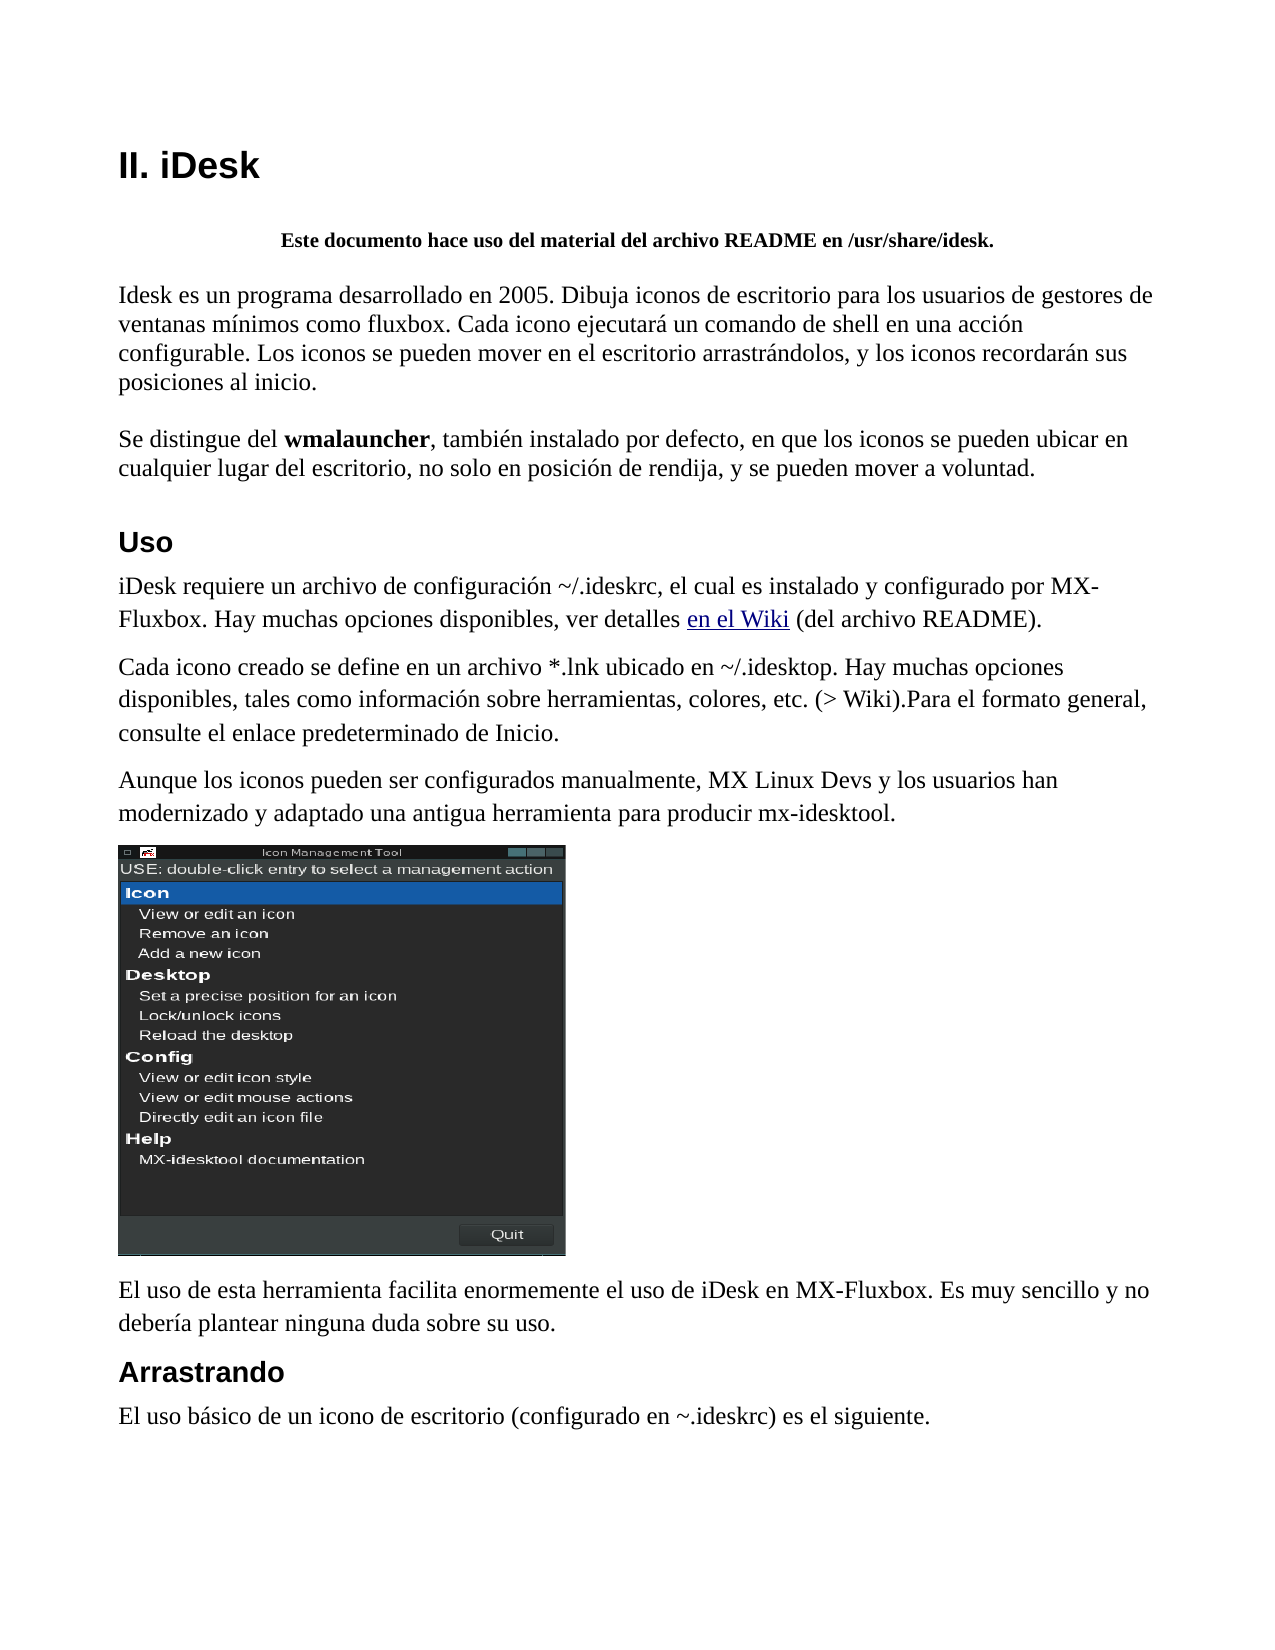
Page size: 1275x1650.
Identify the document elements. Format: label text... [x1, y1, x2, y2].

picture [118, 845, 566, 1256]
text Aunque los iconos pueden ser configurados manualmente, MX Linux Devs y los usuarios han modernizado y adaptado una antigua herramienta para producir mx-idesktool. [118, 765, 1157, 827]
text Se distingue del wmalauncher, también instalado por defecto, en que los iconos se pueden ubicar en cualquier lugar del escritorio, no solo en posición de rendija, y se pueden mover a voluntad. [118, 424, 1157, 482]
text Cada icono creado se define en un archivo *.lnk ubicado en ~/.idesktop. Hay muchas opciones disponibles, tales como información sobre herramientas, colores, etc. (> Wiki).Para el formato general, consulte el enlace predeterminado de Inicio. [118, 652, 1157, 746]
text El uso básico de un icono de escritorio (configurado en ~.ideskrc) es el siguiente. [118, 1401, 1157, 1430]
subtitle II. iDesk [118, 143, 1157, 186]
subtitle Uso [118, 525, 1157, 558]
text iDesk requiere un archivo de configuración ~/.ideskrc, el cual es instalado y configurado por MX-Fluxbox. Hay muchas opciones disponibles, ver detalles en el Wiki (del archivo README). [118, 571, 1157, 633]
text El uso de esta herramienta facilita enormemente el uso de iDesk en MX-Fluxbox. Es muy sencillo y no debería plantear ninguna duda sobre su uso. [118, 1275, 1157, 1337]
text Este documento hace uso del material del archivo README en /usr/share/idesk. [118, 227, 1157, 252]
text Idesk es un programa desarrollado en 2005. Dibuja iconos de escritorio para los usuarios de gestores de ventanas mínimos como fluxbox. Cada icono ejecutará un comando de shell en una acción configurable. Los iconos se pueden mover en el escritorio arrastrándolos, y los iconos recordarán sus posiciones al inicio. [118, 280, 1157, 395]
subtitle Arrastrando [118, 1355, 1157, 1389]
